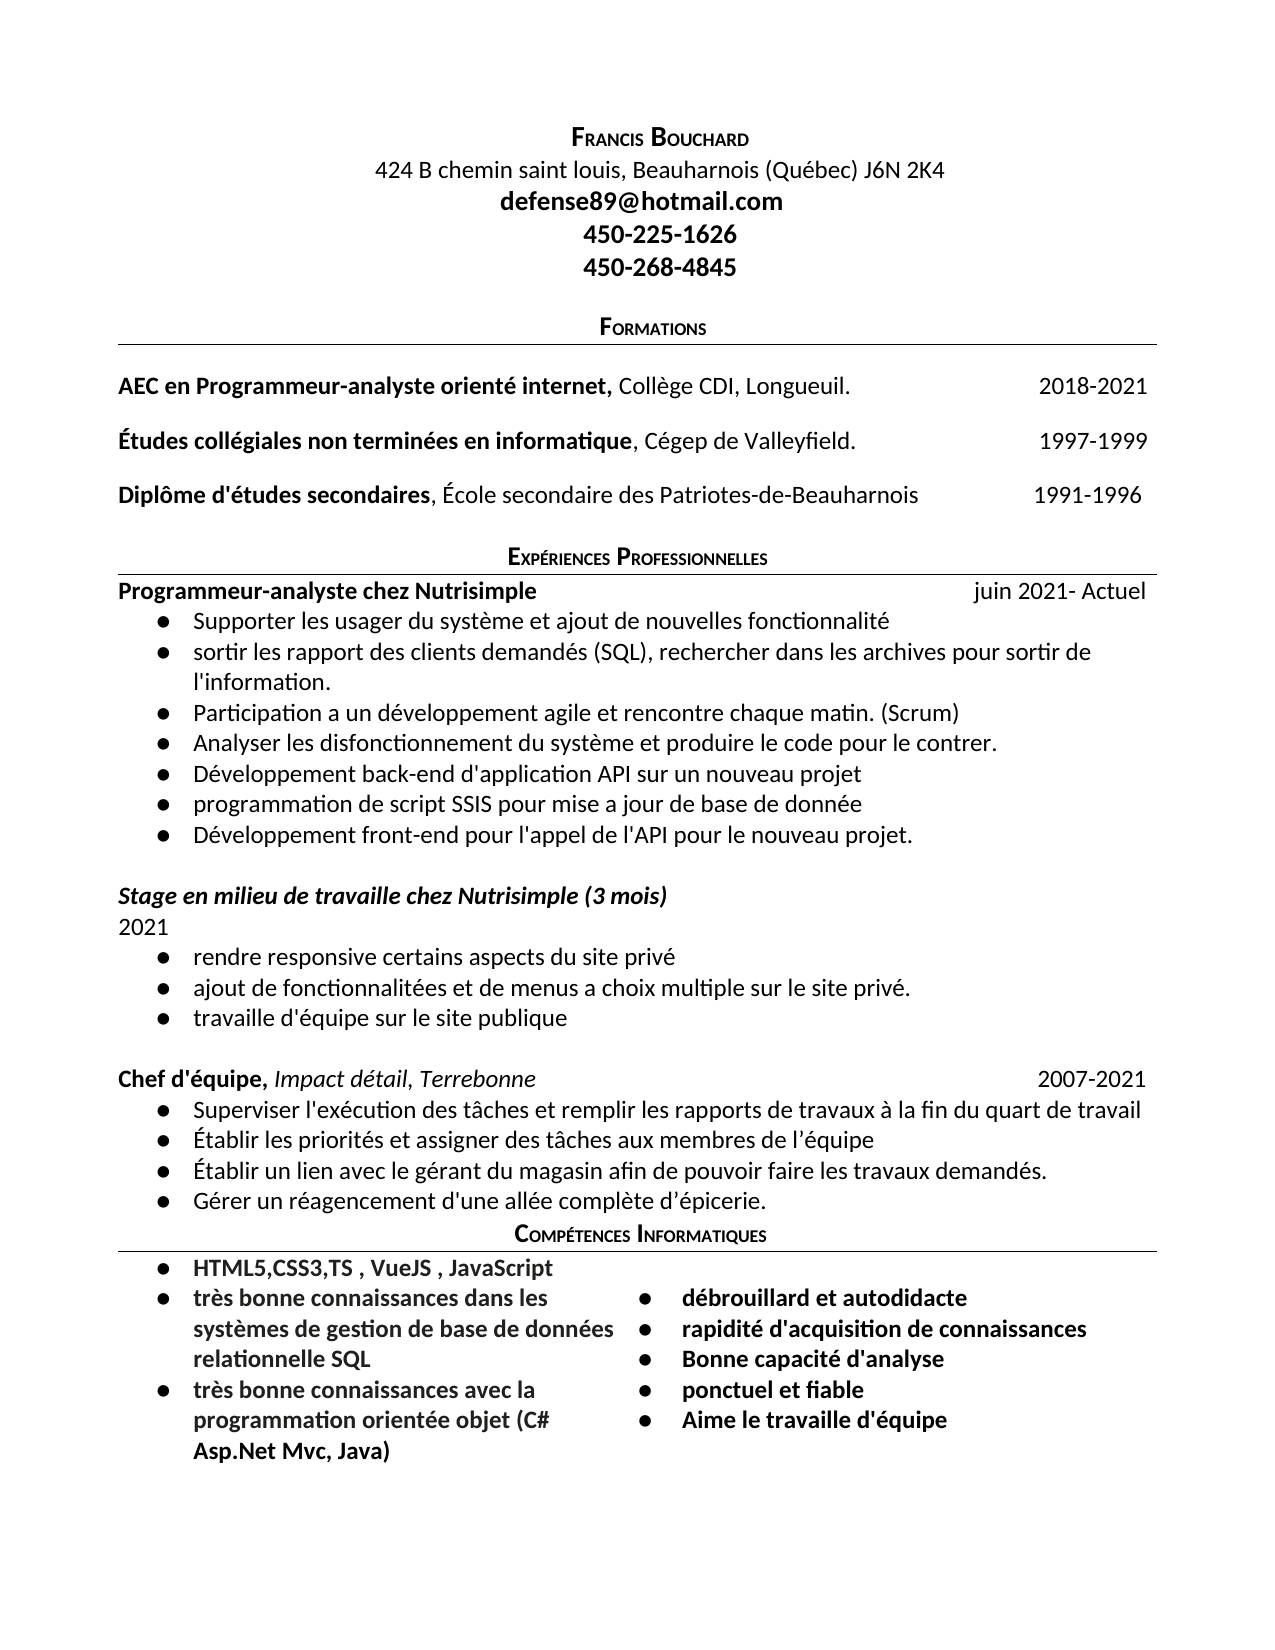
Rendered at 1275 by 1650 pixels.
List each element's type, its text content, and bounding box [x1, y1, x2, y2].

list Participation a un développement agile et rencontre chaque matin. (Scrum) [156, 697, 1157, 727]
text Programmeur-analyste chez Nutrisimple juin 2021- Actuel [118, 575, 1157, 605]
list très bonne connaissances avec la programmation orientée objet (C# Asp.Net Mvc, Java) [156, 1374, 637, 1466]
text Études collégiales non terminées en informatique, Cégep de Valleyfield. 1997-1999 [118, 425, 1157, 455]
list travaille d'équipe sur le site publique [156, 1002, 1157, 1033]
text Formations [118, 309, 1157, 344]
list rendre responsive certains aspects du site privé [156, 941, 1157, 972]
list Établir les priorités et assigner des tâches aux membres de l’équipe [156, 1124, 1157, 1155]
text Diplôme d'études secondaires, École secondaire des Patriotes-de-Beauharnois 1991-1996 [118, 479, 1157, 510]
list Superviser l'exécution des tâches et remplir les rapports de travaux à la fin du quart de travail [156, 1094, 1157, 1124]
list très bonne connaissances dans les systèmes de gestion de base de données relationnelle SQL [156, 1282, 637, 1374]
list Bonne capacité d'analyse [637, 1343, 1157, 1374]
text Compétences Informatiques [118, 1216, 1157, 1251]
list sortir les rapport des clients demandés (SQL), rechercher dans les archives pour sortir de l'information. [156, 636, 1157, 697]
list programmation de script SSIS pour mise a jour de base de donnée [156, 788, 1157, 819]
list Analyser les disfonctionnement du système et produire le code pour le contrer. [156, 727, 1157, 758]
list Développement back-end d'application API sur un nouveau projet [156, 758, 1157, 788]
list Développement front-end pour l'appel de l'API pour le nouveau projet. [156, 819, 1157, 849]
list Supporter les usager du système et ajout de nouvelles fonctionnalité [156, 605, 1157, 636]
list 424 B chemin saint louis, Beauharnois (Québec) J6N 2K4 [118, 154, 1157, 184]
list débrouillard et autodidacte [637, 1282, 1157, 1313]
list 450-225-1626 450-268-4845 [118, 217, 1157, 283]
list Gérer un réagencement d'une allée complète d’épicerie. [156, 1185, 1157, 1216]
list ponctuel et fiable [637, 1374, 1157, 1404]
list Aime le travaille d'équipe [637, 1404, 1157, 1435]
list defense89@hotmail.com [118, 184, 1157, 217]
list rapidité d'acquisition de connaissances [637, 1313, 1157, 1343]
text Chef d'équipe, Impact détail, Terrebonne 2007-2021 [118, 1063, 1157, 1094]
list Francis Bouchard [118, 118, 1157, 154]
text AEC en Programmeur-analyste orienté internet, Collège CDI, Longueuil. 2018-2021 [118, 370, 1157, 401]
text Expériences Professionnelles [118, 539, 1157, 574]
list HTML5,CSS3,TS , VueJS , JavaScript [156, 1252, 637, 1282]
list Établir un lien avec le gérant du magasin afin de pouvoir faire les travaux demandés. [156, 1155, 1157, 1185]
text Stage en milieu de travaille chez Nutrisimple (3 mois) 2021 [118, 880, 1157, 941]
list ajout de fonctionnalitées et de menus a choix multiple sur le site privé. [156, 972, 1157, 1002]
